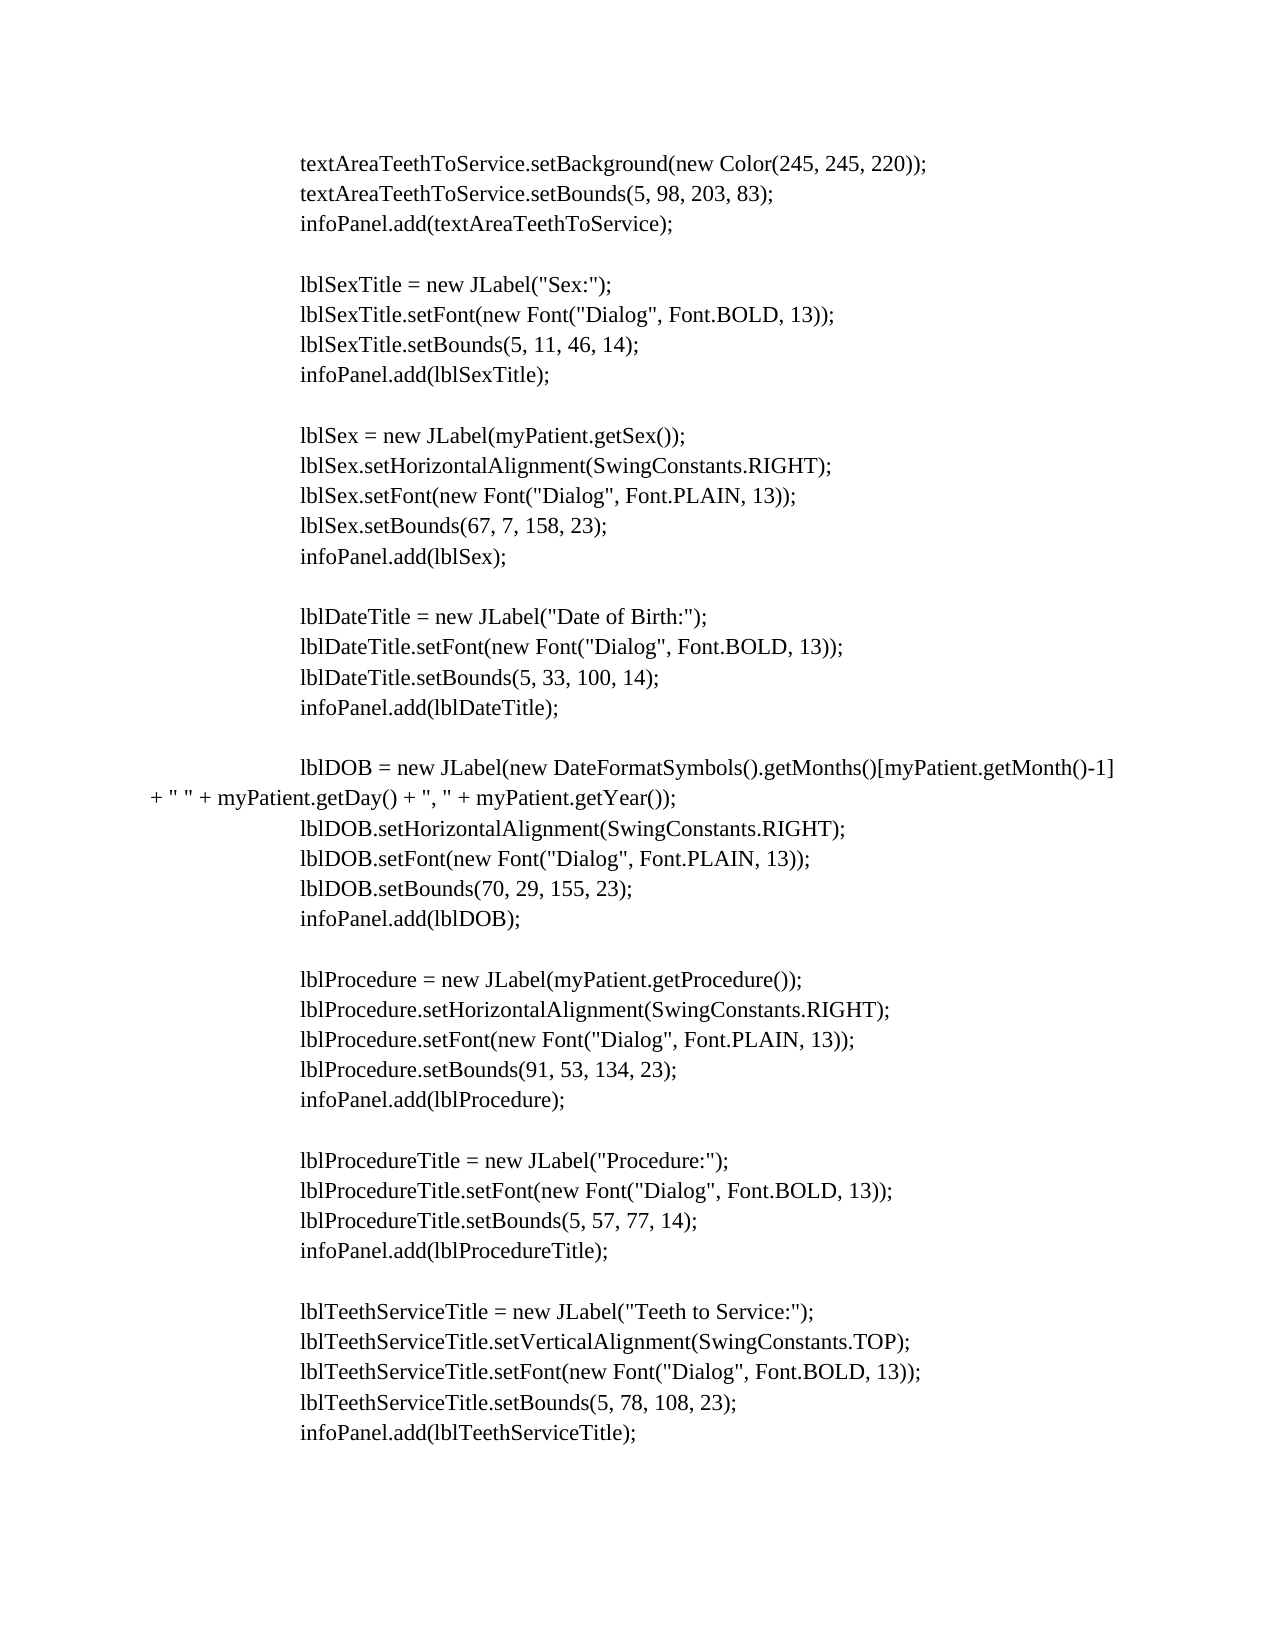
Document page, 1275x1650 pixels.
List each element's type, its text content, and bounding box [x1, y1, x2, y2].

text infoPanel.add(lblProcedure); [150, 1086, 1125, 1113]
text infoPanel.add(lblDateTitle); [150, 694, 1125, 720]
text infoPanel.add(lblSexTitle); [150, 361, 1125, 388]
text lblProcedure.setBounds(91, 53, 134, 23); [150, 1056, 1125, 1083]
text lblTeethServiceTitle.setBounds(5, 78, 108, 23); [150, 1388, 1125, 1415]
text lblSex.setHorizontalAlignment(SwingConstants.RIGHT); [150, 452, 1125, 478]
text lblSexTitle.setBounds(5, 11, 46, 14); [150, 331, 1125, 358]
text infoPanel.add(lblTeethServiceTitle); [150, 1419, 1125, 1445]
text textAreaTeethToService.setBounds(5, 98, 203, 83); [150, 180, 1125, 207]
text lblTeethServiceTitle = new JLabel("Teeth to Service:"); [150, 1298, 1125, 1324]
text lblProcedure.setHorizontalAlignment(SwingConstants.RIGHT); [150, 996, 1125, 1022]
text lblSex.setBounds(67, 7, 158, 23); [150, 512, 1125, 539]
text lblSexTitle.setFont(new Font("Dialog", Font.BOLD, 13)); [150, 301, 1125, 327]
text lblDOB.setBounds(70, 29, 155, 23); [150, 875, 1125, 901]
text lblProcedureTitle.setFont(new Font("Dialog", Font.BOLD, 13)); [150, 1177, 1125, 1203]
text lblSex.setFont(new Font("Dialog", Font.PLAIN, 13)); [150, 482, 1125, 509]
text lblSex = new JLabel(myPatient.getSex()); [150, 422, 1125, 448]
text lblProcedure = new JLabel(myPatient.getProcedure()); [150, 966, 1125, 992]
text lblProcedureTitle = new JLabel("Procedure:"); [150, 1147, 1125, 1173]
text lblTeethServiceTitle.setFont(new Font("Dialog", Font.BOLD, 13)); [150, 1358, 1125, 1385]
text lblDOB.setHorizontalAlignment(SwingConstants.RIGHT); [150, 814, 1125, 841]
text lblDateTitle = new JLabel("Date of Birth:"); [150, 603, 1125, 629]
text lblDateTitle.setFont(new Font("Dialog", Font.BOLD, 13)); [150, 633, 1125, 660]
text textAreaTeethToService.setBackground(new Color(245, 245, 220)); [150, 150, 1125, 176]
text lblProcedureTitle.setBounds(5, 57, 77, 14); [150, 1207, 1125, 1234]
text infoPanel.add(lblProcedureTitle); [150, 1237, 1125, 1264]
text infoPanel.add(lblSex); [150, 543, 1125, 569]
text lblSexTitle = new JLabel("Sex:"); [150, 271, 1125, 297]
text lblTeethServiceTitle.setVerticalAlignment(SwingConstants.TOP); [150, 1328, 1125, 1354]
text lblDateTitle.setBounds(5, 33, 100, 14); [150, 663, 1125, 690]
text infoPanel.add(lblDOB); [150, 905, 1125, 932]
text lblProcedure.setFont(new Font("Dialog", Font.PLAIN, 13)); [150, 1026, 1125, 1052]
text lblDOB = new JLabel(new DateFormatSymbols().getMonths()[myPatient.getMonth()-1] + " " + myPatient.getDay() + ", " + myPatient.getYear()); [150, 754, 1125, 811]
text infoPanel.add(textAreaTeethToService); [150, 210, 1125, 237]
text lblDOB.setFont(new Font("Dialog", Font.PLAIN, 13)); [150, 845, 1125, 871]
